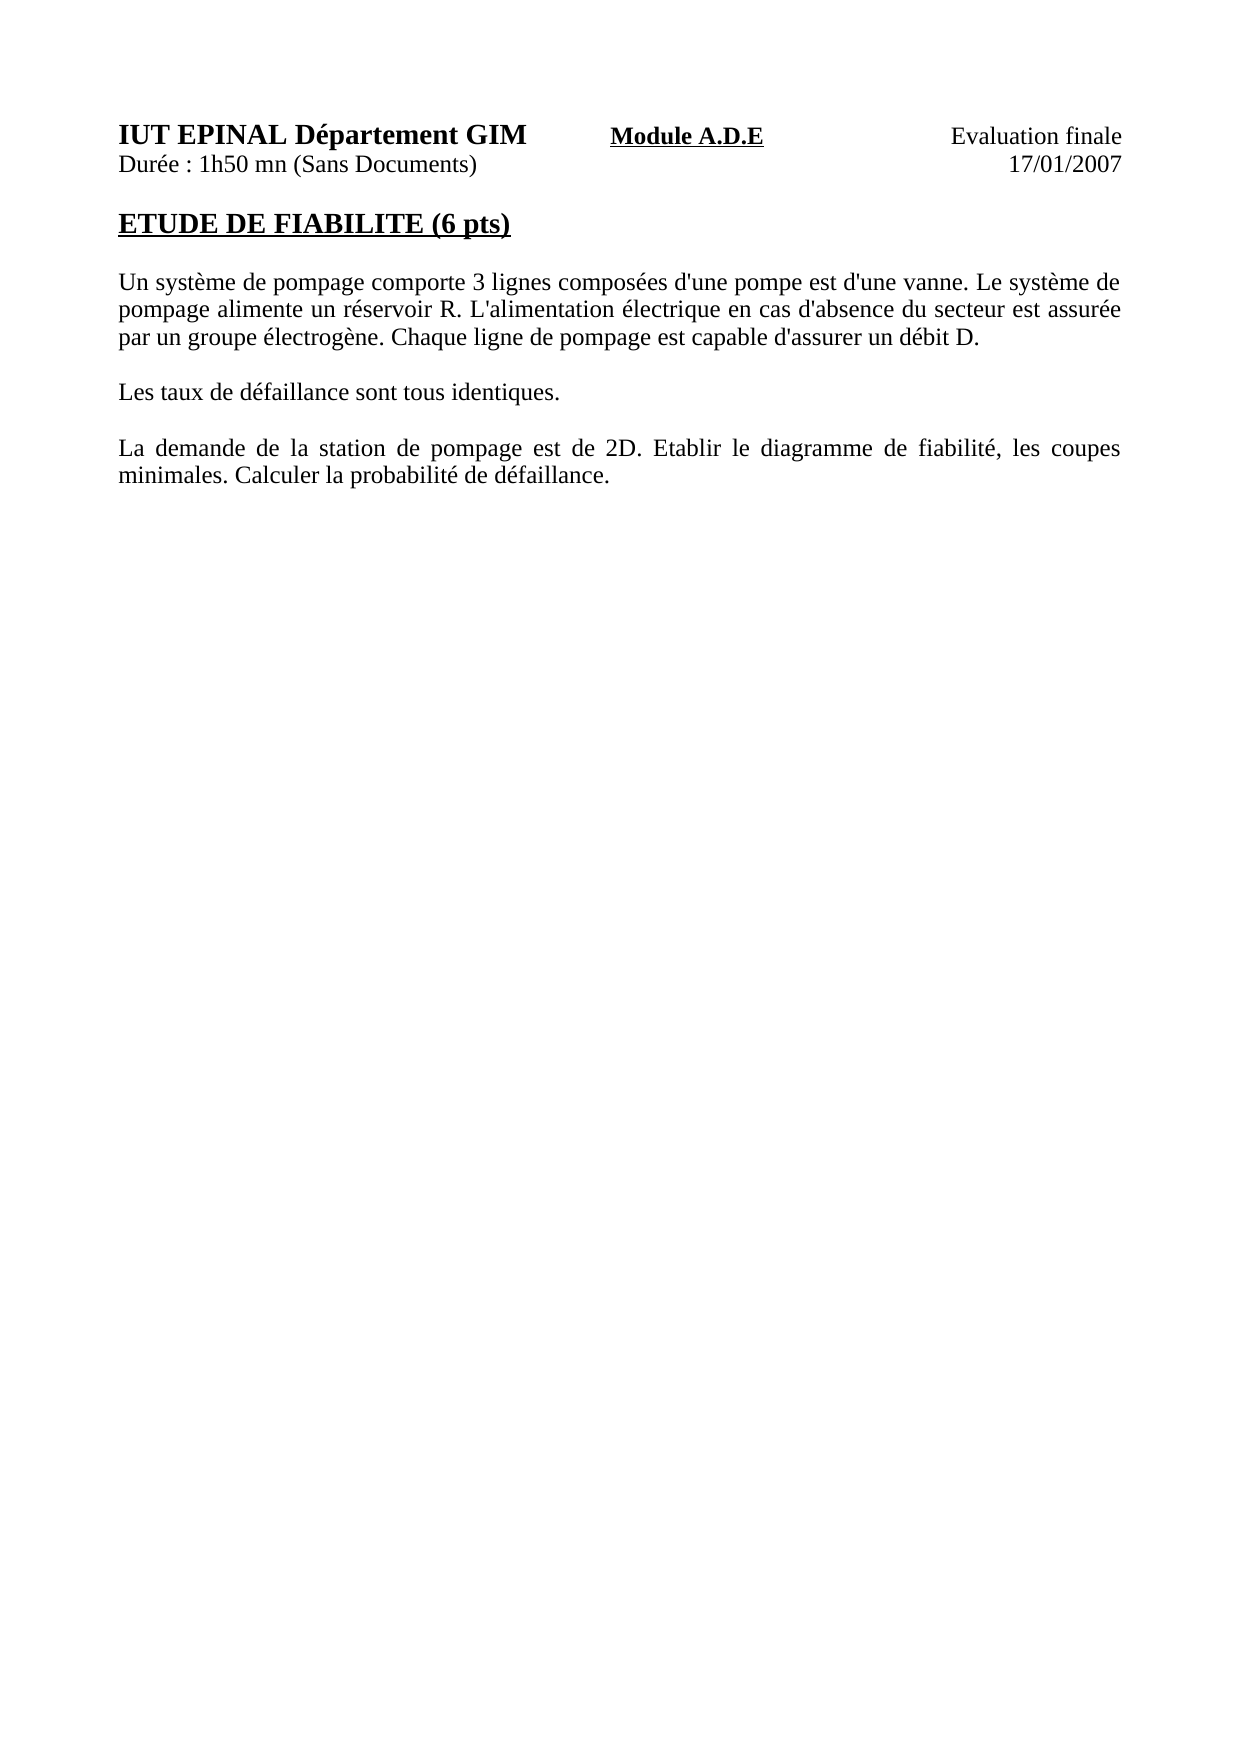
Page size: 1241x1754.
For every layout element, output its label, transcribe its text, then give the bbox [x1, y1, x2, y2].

text Un système de pompage comporte 3 lignes composées d'une pompe est d'une vanne. Le système de pompage alimente un réservoir R. L'alimentation électrique en cas d'absence du secteur est assurée par un groupe électrogène. Chaque ligne de pompage est capable d'assurer un débit D. [118, 268, 1122, 351]
text ETUDE DE FIABILITE (6 pts) [118, 208, 1122, 240]
text Les taux de défaillance sont tous identiques. [118, 378, 1122, 406]
text La demande de la station de pompage est de 2D. Etablir le diagramme de fiabilité, les coupes minimales. Calculer la probabilité de défaillance. [118, 434, 1122, 489]
